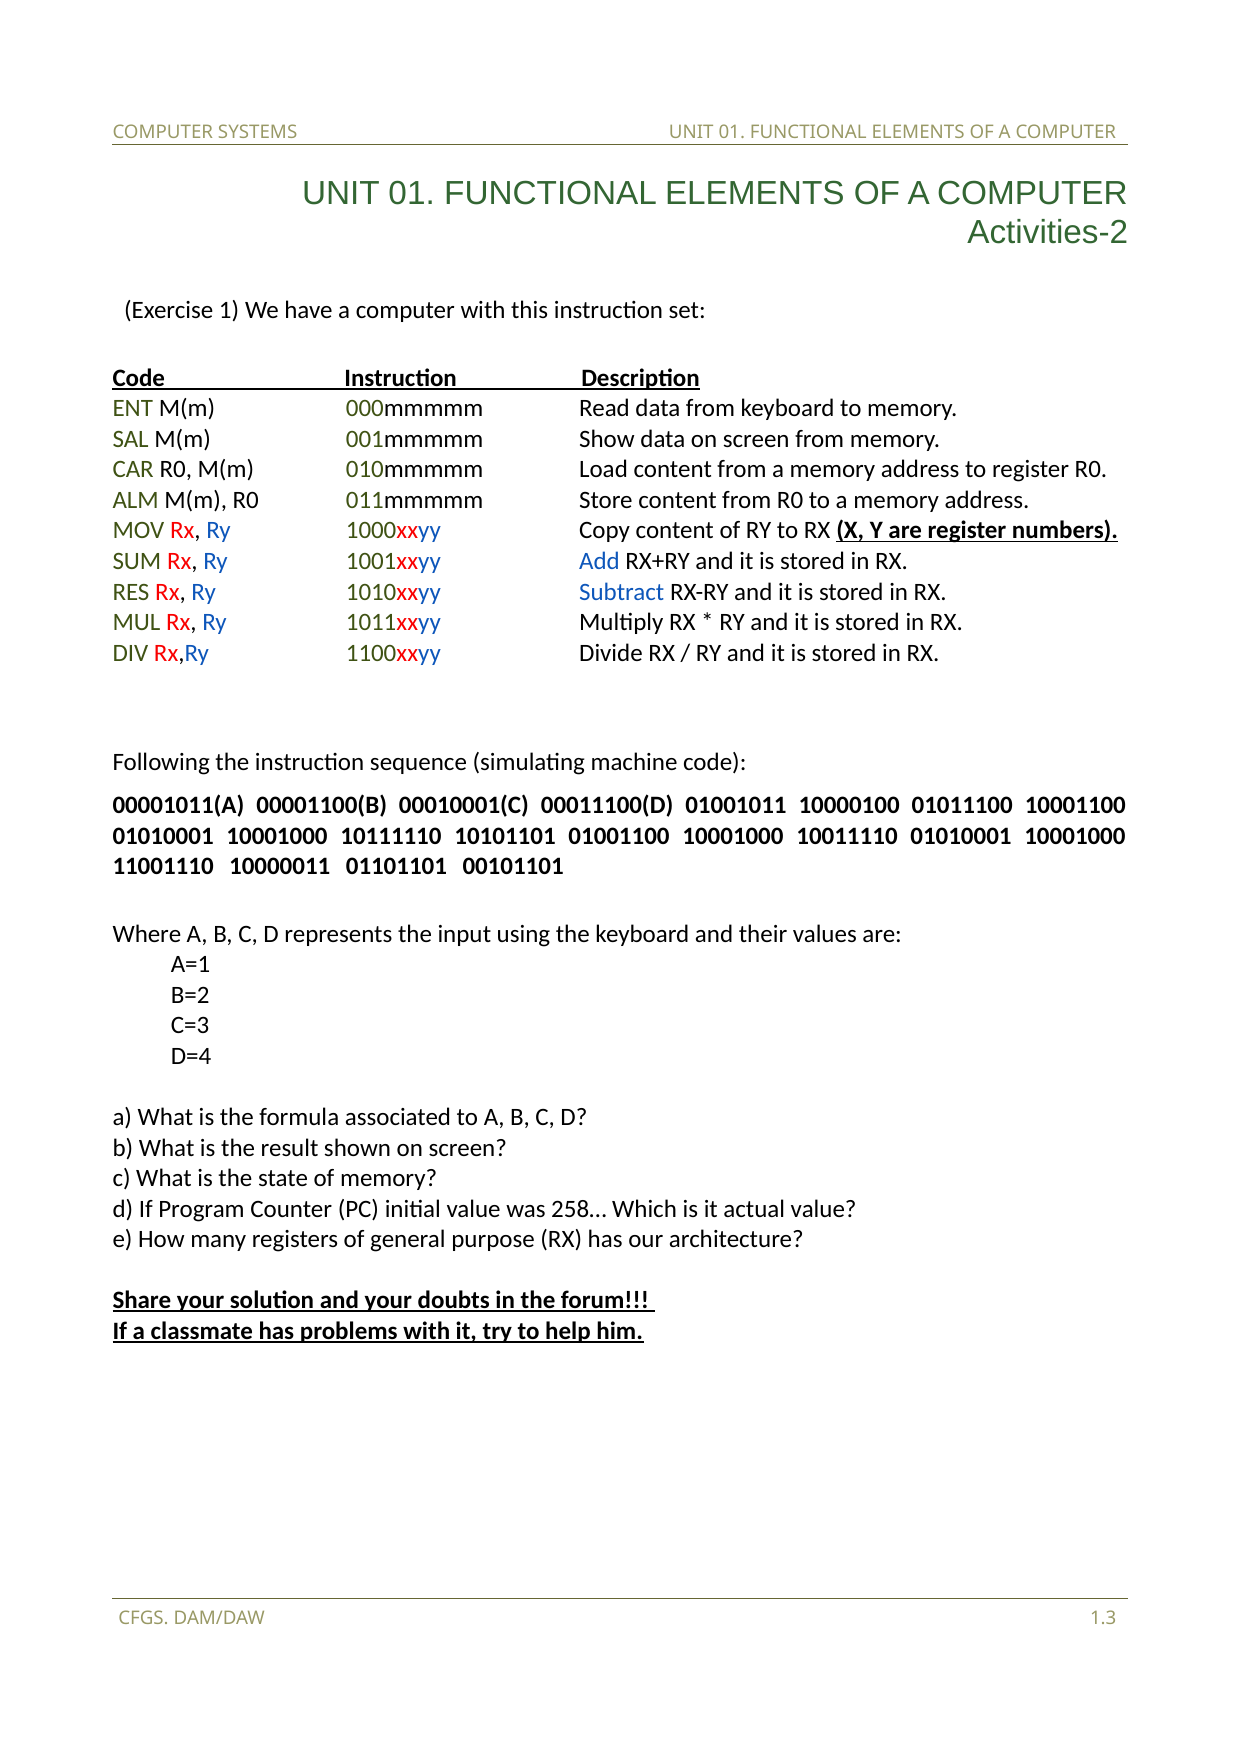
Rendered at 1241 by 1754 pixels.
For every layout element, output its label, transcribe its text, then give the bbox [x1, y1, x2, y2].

text e) How many registers of general purpose (RX) has our architecture? [112, 1223, 1128, 1254]
text ENT M(m) 000mmmmm Read data from keyboard to memory. [112, 392, 1128, 423]
text C=3 [112, 1009, 1128, 1040]
text If a classmate has problems with it, try to help him. [112, 1315, 1128, 1345]
text Code Instruction Description [112, 362, 1128, 392]
text DIV Rx,Ry 1100xxyy Divide RX / RY and it is stored in RX. [112, 637, 1128, 667]
text Share your solution and your doubts in the forum!!! [112, 1284, 1128, 1315]
text d) If Program Counter (PC) initial value was 258… Which is it actual value? [112, 1193, 1128, 1223]
text Activities-2 [112, 212, 1128, 250]
text SUM Rx, Ry 1001xxyy Add RX+RY and it is stored in RX. [112, 545, 1128, 576]
text A=1 [112, 948, 1128, 979]
text ALM M(m), R0 011mmmmm Store content from R0 to a memory address. [112, 484, 1128, 514]
text MOV Rx, Ry 1000xxyy Copy content of RY to RX (X, Y are register numbers). [112, 514, 1128, 545]
text b) What is the result shown on screen? [112, 1132, 1128, 1162]
text B=2 [112, 979, 1128, 1009]
text 00001011(A) 00001100(B) 00010001(C) 00011100(D) 01001011 10000100 01011100 10001100 01010001 10001000 10111110 10101101 01001100 10001000 10011110 01010001 10001000 11001110 10000011 01101101 00101101 [112, 789, 1128, 881]
text Where A, B, C, D represents the input using the keyboard and their values are: [112, 918, 1128, 948]
text RES Rx, Ry 1010xxyy Subtract RX-RY and it is stored in RX. [112, 576, 1128, 606]
text MUL Rx, Ry 1011xxyy Multiply RX * RY and it is stored in RX. [112, 606, 1128, 637]
text D=4 [112, 1040, 1128, 1071]
text a) What is the formula associated to A, B, C, D? [112, 1101, 1128, 1132]
text SAL M(m) 001mmmmm Show data on screen from memory. [112, 423, 1128, 453]
text (Exercise 1) We have a computer with this instruction set: [112, 294, 1128, 325]
text CAR R0, M(m) 010mmmmm Load content from a memory address to register R0. [112, 453, 1128, 484]
text Following the instruction sequence (simulating machine code): [112, 747, 1128, 777]
text UNIT 01. Functional elements of a computer [112, 173, 1128, 212]
text c) What is the state of memory? [112, 1162, 1128, 1193]
